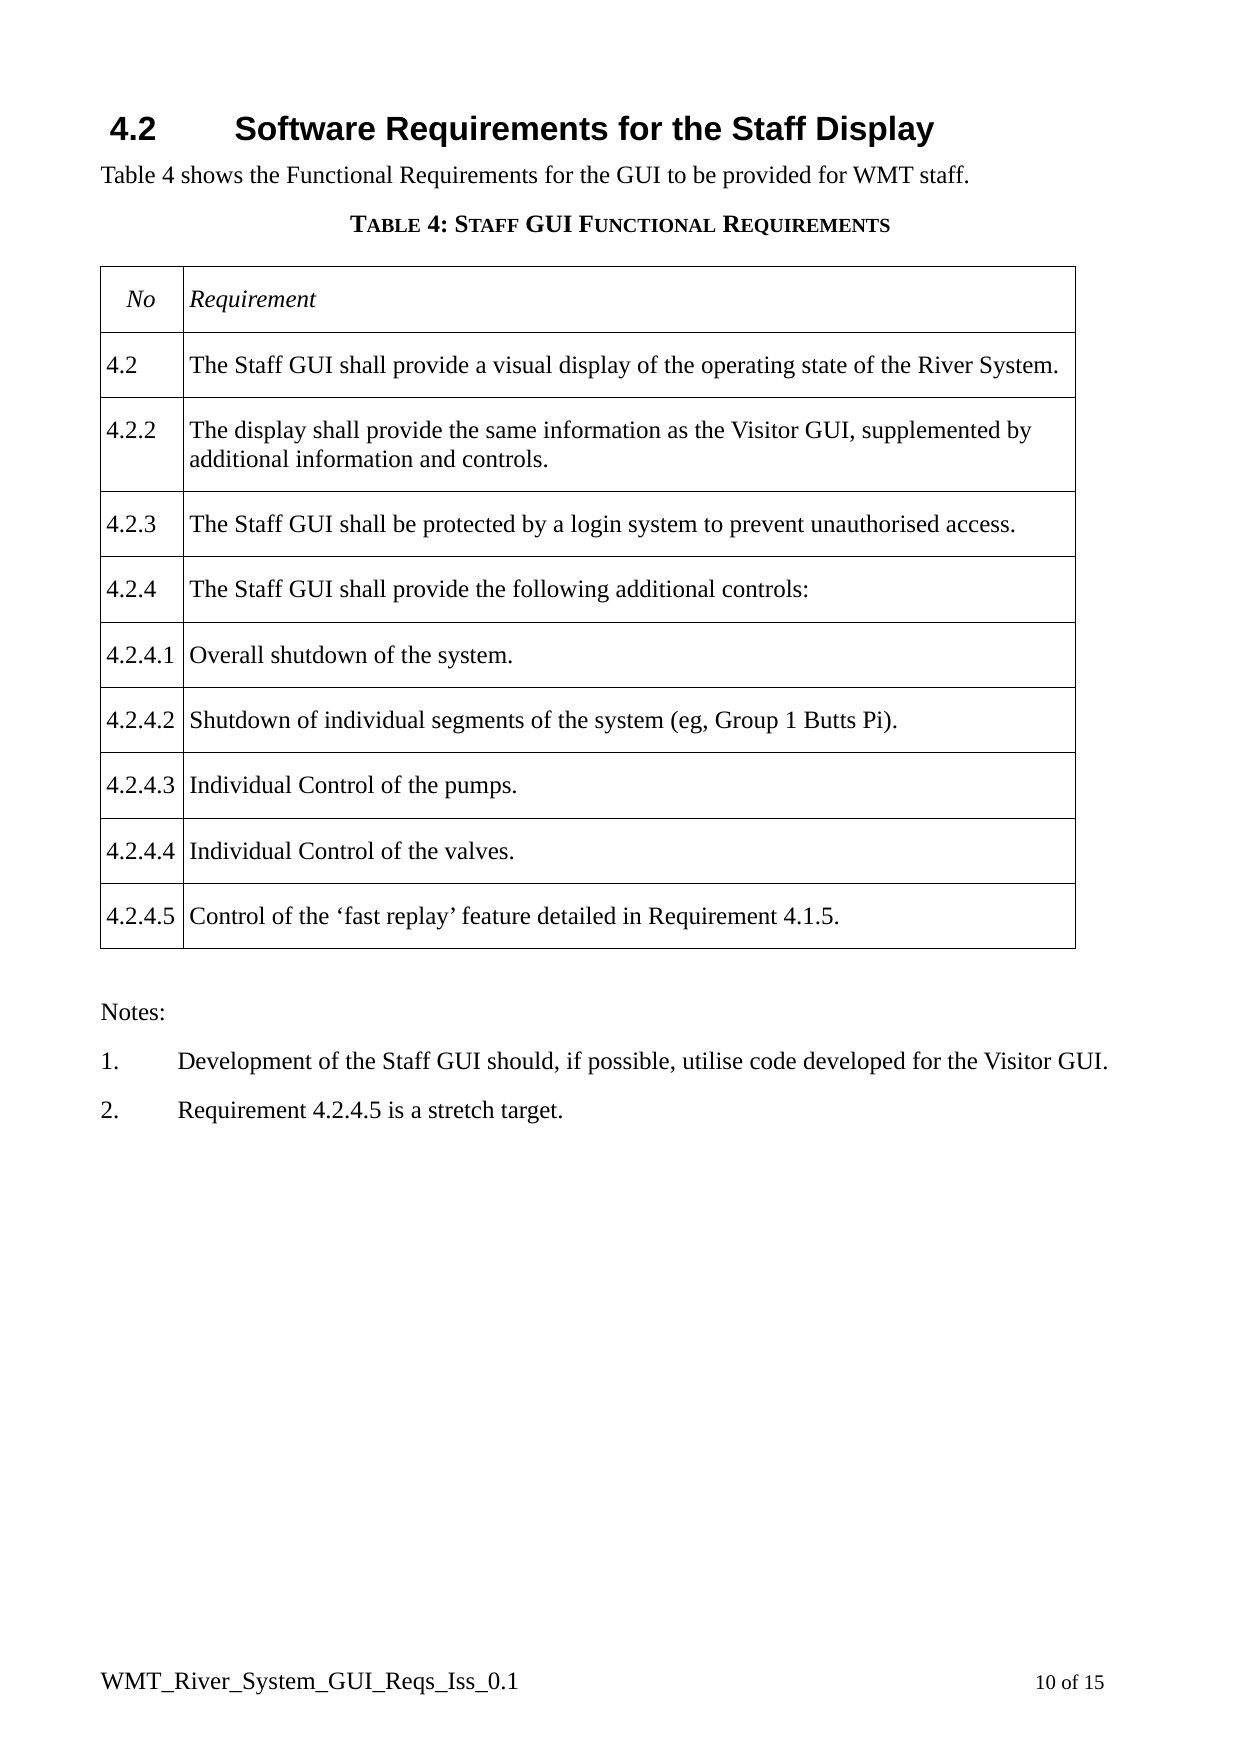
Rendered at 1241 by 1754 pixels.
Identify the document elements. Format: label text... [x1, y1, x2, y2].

table_cell The Staff GUI shall provide the following additional controls: [184, 557, 1075, 622]
table_cell 4.2.2 [101, 398, 183, 491]
text 1. Development of the Staff GUI should, if possible, utilise code developed for the Visitor GUI. [100, 1046, 1140, 1075]
table_header No [101, 267, 183, 332]
table_cell 4.2.4.3 [101, 753, 183, 817]
table_cell Shutdown of individual segments of the system (eg, Group 1 Butts Pi). [184, 688, 1075, 752]
table_cell 4.2 [101, 333, 183, 397]
text Table 4 shows the Functional Requirements for the GUI to be provided for WMT staff. [100, 160, 1140, 188]
table_cell Individual Control of the valves. [184, 819, 1075, 883]
subtitle Software Requirements for the Staff Display [100, 108, 1140, 147]
table_header Requirement [184, 267, 1075, 332]
text 2. Requirement 4.2.4.5 is a stretch target. [100, 1095, 1140, 1124]
table_cell The Staff GUI shall provide a visual display of the operating state of the River System. [184, 333, 1075, 397]
text Notes: [100, 997, 1140, 1026]
table_cell The display shall provide the same information as the Visitor GUI, supplemented by additional information and controls. [184, 398, 1075, 491]
subtitle Table 4: Staff GUI Functional Requirements [100, 209, 1140, 237]
table_cell The Staff GUI shall be protected by a login system to prevent unauthorised access. [184, 492, 1075, 556]
table_cell Overall shutdown of the system. [184, 623, 1075, 687]
table_cell 4.2.4.5 [101, 884, 183, 948]
table_cell Control of the ‘fast replay’ feature detailed in Requirement 4.1.5. [184, 884, 1075, 948]
table_cell 4.2.4 [101, 557, 183, 622]
table_cell Individual Control of the pumps. [184, 753, 1075, 817]
table_cell 4.2.4.4 [101, 819, 183, 883]
table_cell 4.2.3 [101, 492, 183, 556]
table_cell 4.2.4.1 [101, 623, 183, 687]
table_cell 4.2.4.2 [101, 688, 183, 752]
